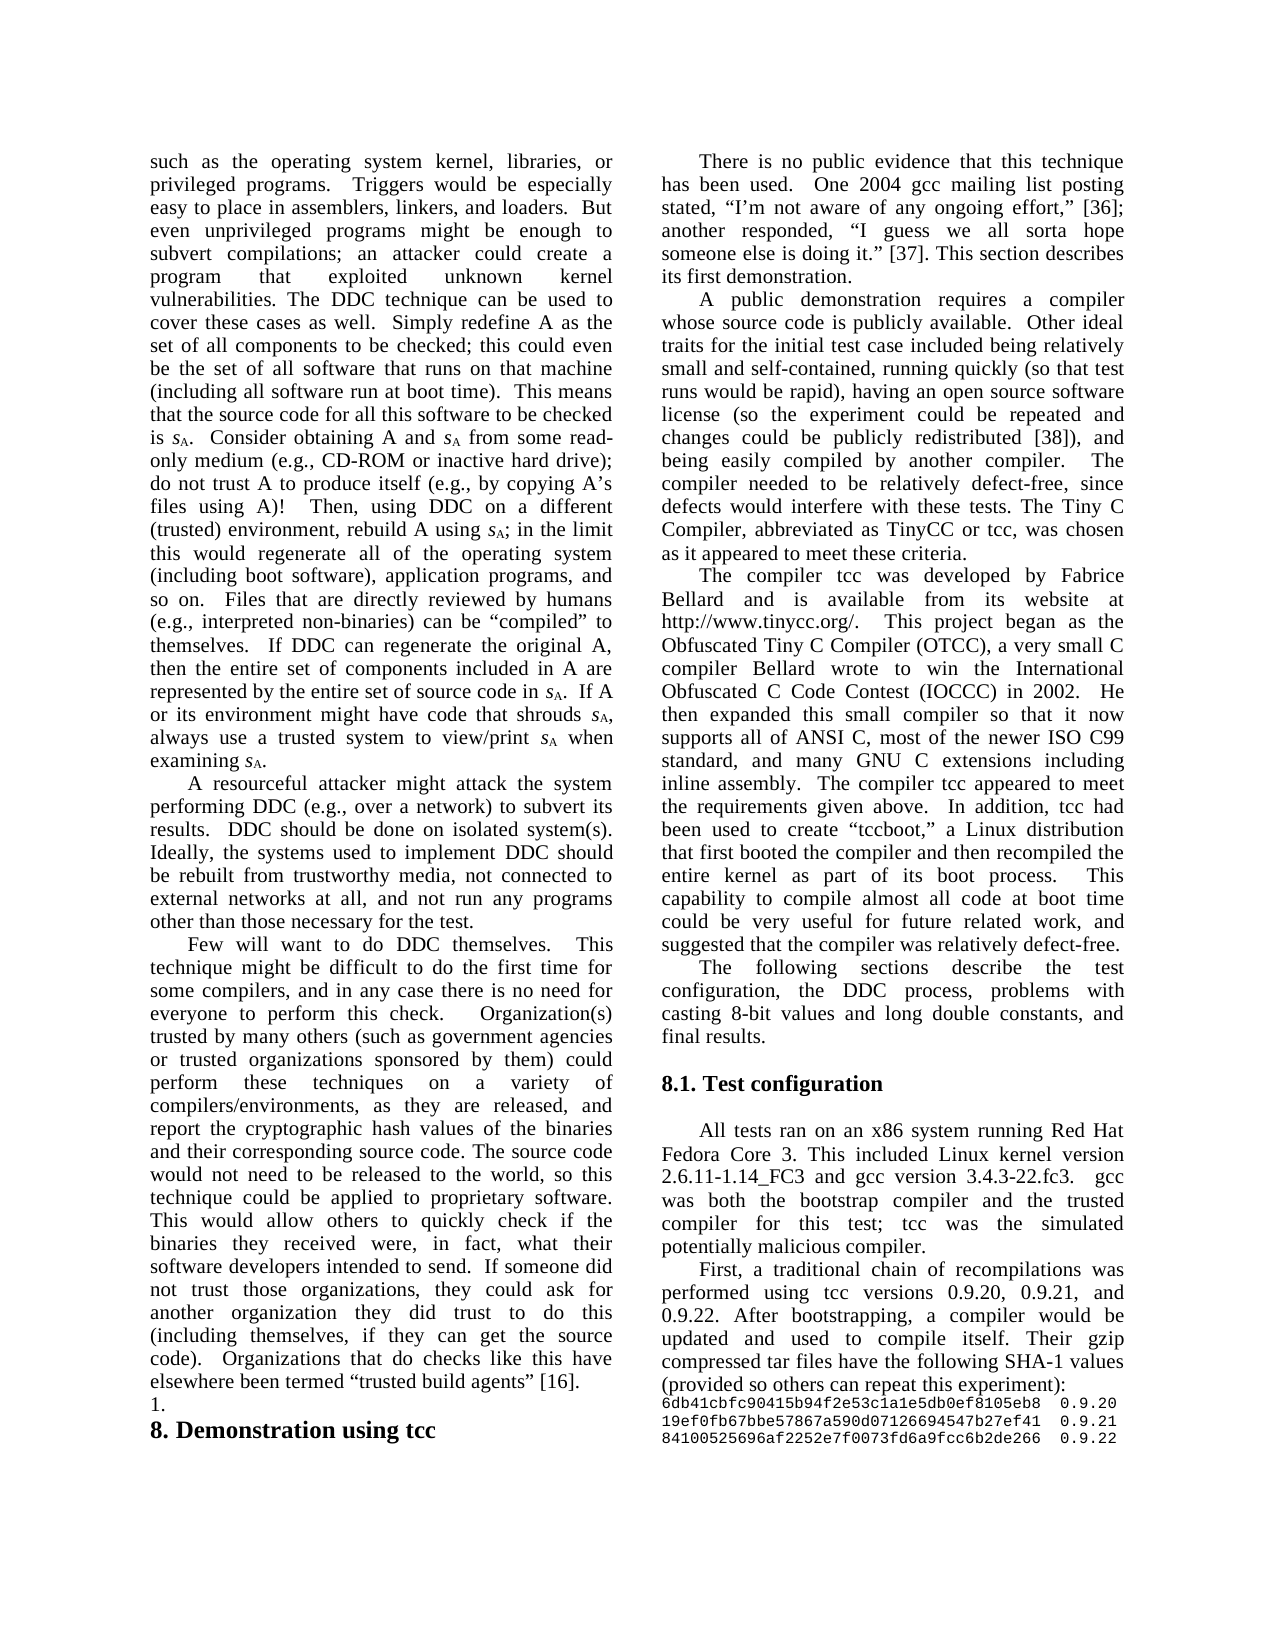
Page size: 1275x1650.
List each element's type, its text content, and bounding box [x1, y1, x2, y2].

text A public demonstration requires a compiler whose source code is publicly available. Other ideal traits for the initial test case included being relatively small and self-contained, running quickly (so that test runs would be rapid), having an open source software license (so the experiment could be repeated and changes could be publicly redistributed [38]), and being easily compiled by another compiler. The compiler needed to be relatively defect-free, since defects would interfere with these tests. The Tiny C Compiler, abbreviated as TinyCC or tcc, was chosen as it appeared to meet these criteria. [661, 288, 1125, 564]
text 84100525696af2252e7f0073fd6a9fcc6b2de266 0.9.22 [661, 1431, 1125, 1448]
text 6db41cbfc90415b94f2e53c1a1e5db0ef8105eb8 0.9.20 [661, 1396, 1125, 1413]
text 19ef0fb67bbe57867a590d07126694547b27ef41 0.9.21 [661, 1413, 1125, 1431]
subtitle Demonstration using tcc [150, 1416, 613, 1444]
text All tests ran on an x86 system running Red Hat Fedora Core 3. This included Linux kernel version 2.6.11-1.14_FC3 and gcc version 3.4.3-22.fc3. gcc was both the bootstrap compiler and the trusted compiler for this test; tcc was the simulated potentially malicious compiler. [661, 1119, 1125, 1257]
text The compiler tcc was developed by Fabrice Bellard and is available from its website at http://www.tinycc.org/. This project began as the Obfuscated Tiny C Compiler (OTCC), a very small C compiler Bellard wrote to win the International Obfuscated C Code Contest (IOCCC) in 2002. He then expanded this small compiler so that it now supports all of ANSI C, most of the newer ISO C99 standard, and many GNU C extensions including inline assembly. The compiler tcc appeared to meet the requirements given above. In addition, tcc had been used to create “tccboot,” a Linux distribution that first booted the compiler and then recompiled the entire kernel as part of its boot process. This capability to compile almost all code at boot time could be very useful for future related work, and suggested that the compiler was relatively defect-free. [661, 564, 1125, 956]
subtitle Test configuration [661, 1071, 1125, 1096]
text The following sections describe the test configuration, the DDC process, problems with casting 8-bit values and long double constants, and final results. [661, 956, 1125, 1048]
text A resourceful attacker might attack the system performing DDC (e.g., over a network) to subvert its results. DDC should be done on isolated system(s). Ideally, the systems used to implement DDC should be rebuilt from trustworthy media, not connected to external networks at all, and not run any programs other than those necessary for the test. [150, 772, 613, 933]
text such as the operating system kernel, libraries, or privileged programs. Triggers would be especially easy to place in assemblers, linkers, and loaders. But even unprivileged programs might be enough to subvert compilations; an attacker could create a program that exploited unknown kernel vulnerabilities. The DDC technique can be used to cover these cases as well. Simply redefine A as the set of all components to be checked; this could even be the set of all software that runs on that machine (including all software run at boot time). This means that the source code for all this software to be checked is sA. Consider obtaining A and sA from some read-only medium (e.g., CD-ROM or inactive hard drive); do not trust A to produce itself (e.g., by copying A’s files using A)! Then, using DDC on a different (trusted) environment, rebuild A using sA; in the limit this would regenerate all of the operating system (including boot software), application programs, and so on. Files that are directly reviewed by humans (e.g., interpreted non-binaries) can be “compiled” to themselves. If DDC can regenerate the original A, then the entire set of components included in A are represented by the entire set of source code in sA. If A or its environment might have code that shrouds sA, always use a trusted system to view/print sA when examining sA. [150, 150, 613, 772]
text There is no public evidence that this technique has been used. One 2004 gcc mailing list posting stated, “I’m not aware of any ongoing effort,” [36]; another responded, “I guess we all sorta hope someone else is doing it.” [37]. This section describes its first demonstration. [661, 150, 1125, 288]
text First, a traditional chain of recompilations was performed using tcc versions 0.9.20, 0.9.21, and 0.9.22. After bootstrapping, a compiler would be updated and used to compile itself. Their gzip compressed tar files have the following SHA-1 values (provided so others can repeat this experiment): [661, 1257, 1125, 1396]
text Few will want to do DDC themselves. This technique might be difficult to do the first time for some compilers, and in any case there is no need for everyone to perform this check. Organization(s) trusted by many others (such as government agencies or trusted organizations sponsored by them) could perform these techniques on a variety of compilers/environments, as they are released, and report the cryptographic hash values of the binaries and their corresponding source code. The source code would not need to be released to the world, so this technique could be applied to proprietary software. This would allow others to quickly check if the binaries they received were, in fact, what their software developers intended to send. If someone did not trust those organizations, they could ask for another organization they did trust to do this (including themselves, if they can get the source code). Organizations that do checks like this have elsewhere been termed “trusted build agents” [16]. [150, 933, 613, 1393]
